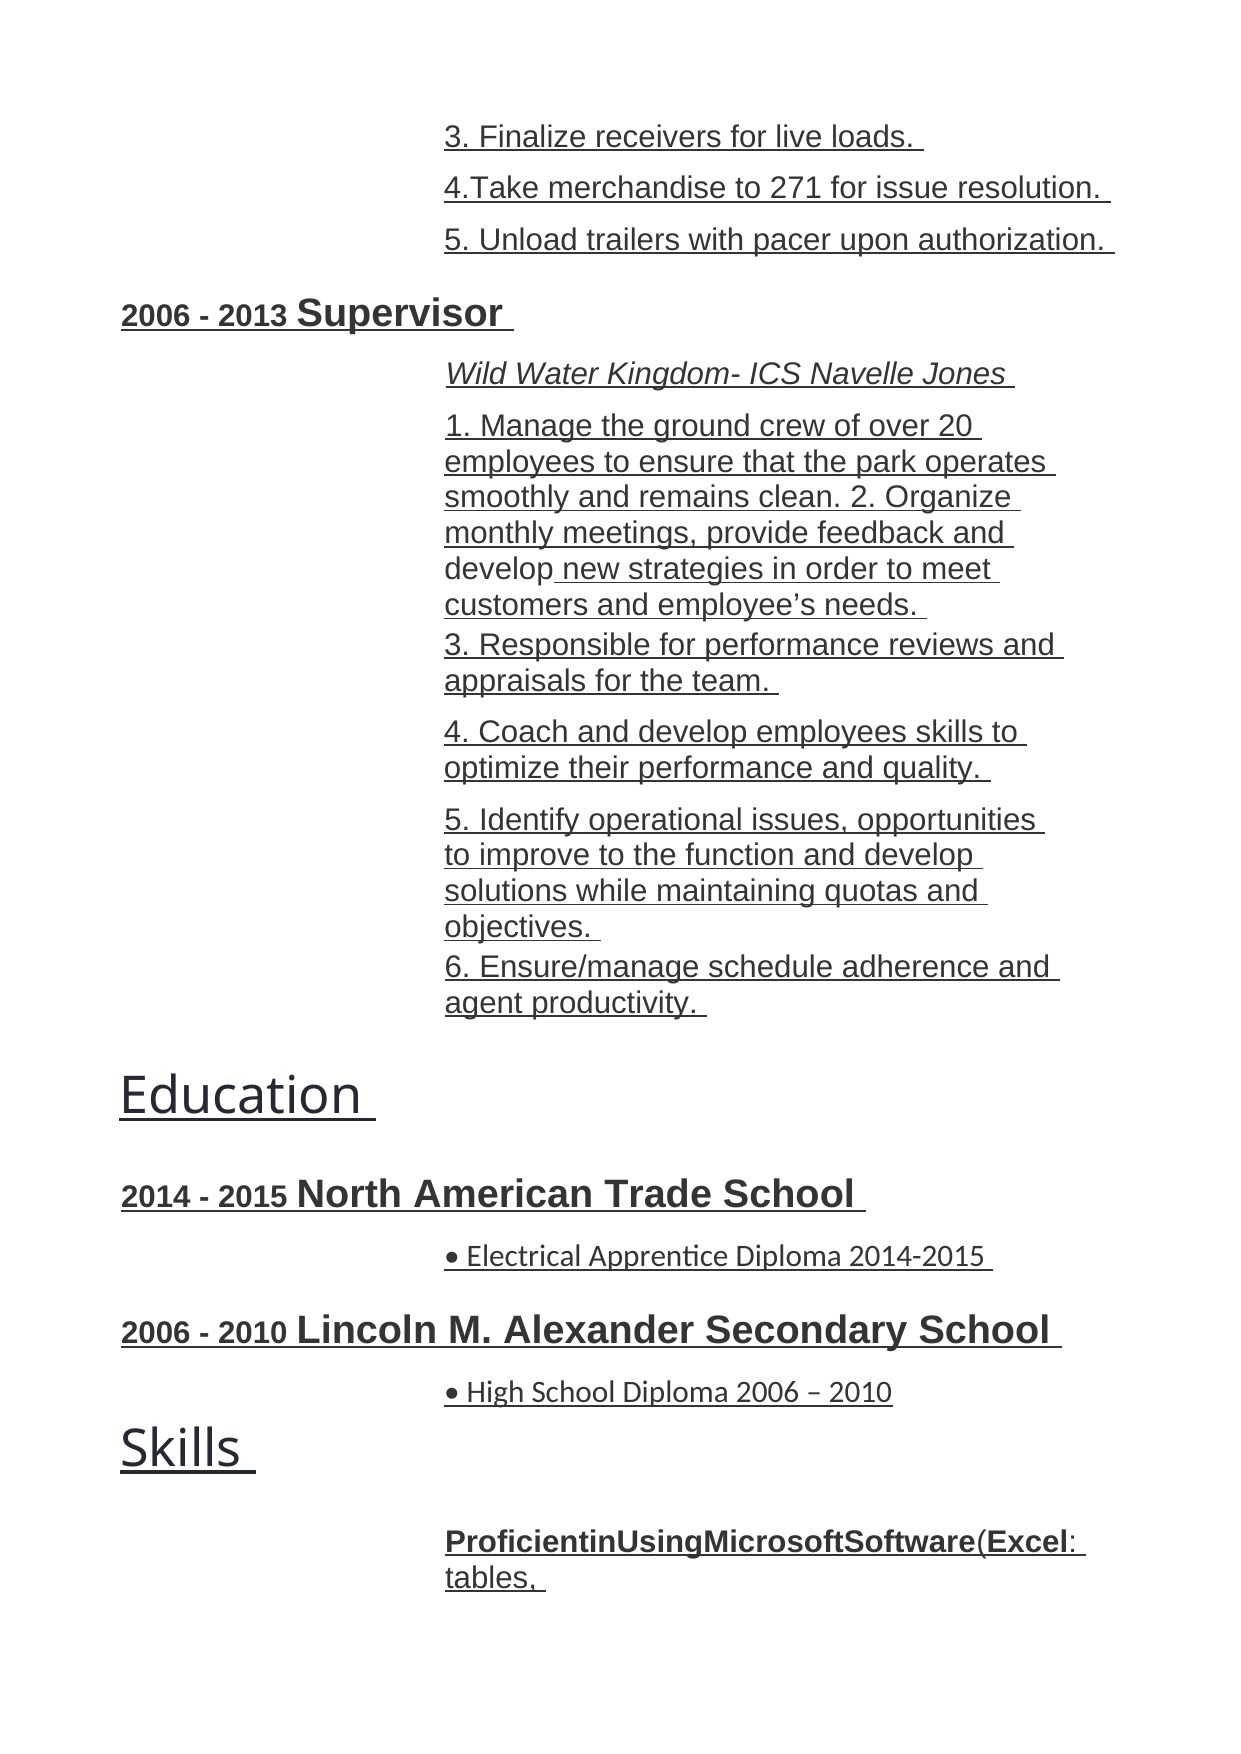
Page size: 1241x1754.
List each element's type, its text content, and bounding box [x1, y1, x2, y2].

text 2006 - 2013 Supervisor [121, 289, 1122, 335]
text 3. Responsible for performance reviews and appraisals for the team. [444, 626, 1122, 698]
text 4. Coach and develop employees skills to optimize their performance and quality. [443, 713, 1122, 785]
text 3. Finalize receivers for live loads. [444, 118, 1122, 154]
text • Electrical Apprentice Diploma 2014-2015 [444, 1236, 1122, 1274]
text Wild Water Kingdom- ICS Navelle Jones [445, 355, 1122, 391]
text ProficientinUsingMicrosoftSoftware(Excel: tables, [445, 1523, 1122, 1595]
text 5. Unload trailers with pacer upon authorization. [444, 221, 1122, 257]
text • High School Diploma 2006 – 2010 [444, 1373, 1122, 1411]
text Skills [120, 1411, 1122, 1482]
text 6. Ensure/manage schedule adherence and agent productivity. [444, 948, 1122, 1019]
text Education [119, 1058, 1122, 1129]
text 1. Manage the ground crew of over 20 employees to ensure that the park operates smoothly and remains clean. 2. Organize monthly meetings, provide feedback and develop new strategies in order to meet customers and employee’s needs. [444, 407, 1093, 622]
text 2006 - 2010 Lincoln M. Alexander Secondary School [121, 1307, 1122, 1352]
text 4.Take merchandise to 271 for issue resolution. [443, 169, 1122, 206]
text 5. Identify operational issues, opportunities to improve to the function and develop solutions while maintaining quotas and objectives. [444, 801, 1058, 944]
text 2014 - 2015 North American Trade School [121, 1170, 1122, 1216]
